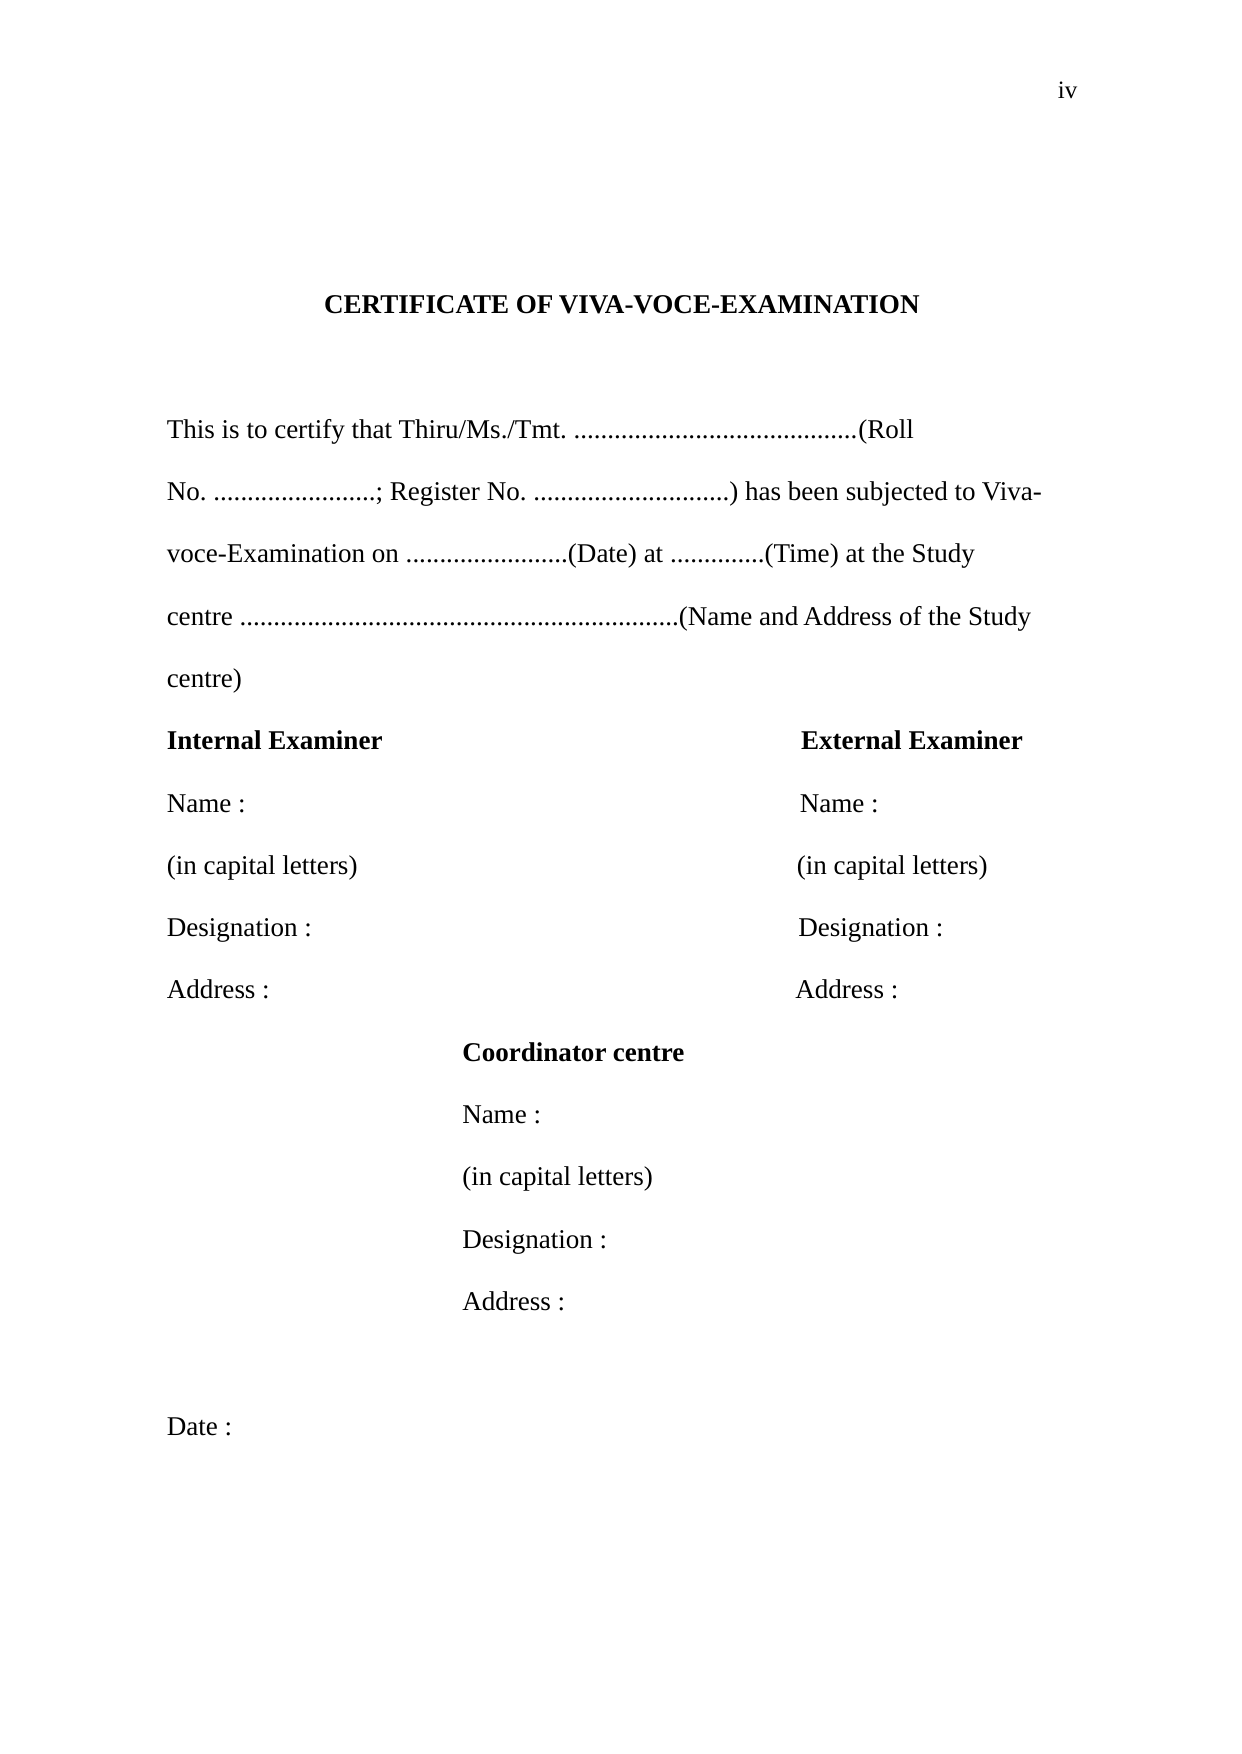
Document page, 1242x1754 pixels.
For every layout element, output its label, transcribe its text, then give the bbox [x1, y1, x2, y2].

text Name : Name : [167, 787, 1077, 818]
text This is to certify that Thiru/Ms./Tmt. ..........................................(Roll No. ........................; Register No. .............................) has been subjected to Viva-voce-Examination on ........................(Date) at ..............(Time) at the Study centre .................................................................(Name and Address of the Study centre) [167, 413, 1077, 693]
text Designation : [167, 1223, 1077, 1254]
text Address : Address : [167, 974, 1077, 1005]
text Designation : Designation : [167, 911, 1077, 942]
text Date : [167, 1410, 1077, 1441]
text Internal Examiner External Examiner [167, 724, 1077, 756]
text Name : (in capital letters) [167, 1098, 1077, 1192]
text (in capital letters) (in capital letters) [167, 849, 1077, 880]
text Address : [167, 1285, 1077, 1316]
text Coordinator centre [167, 1036, 1077, 1067]
text CERTIFICATE OF VIVA-VOCE-EXAMINATION [167, 288, 1077, 319]
